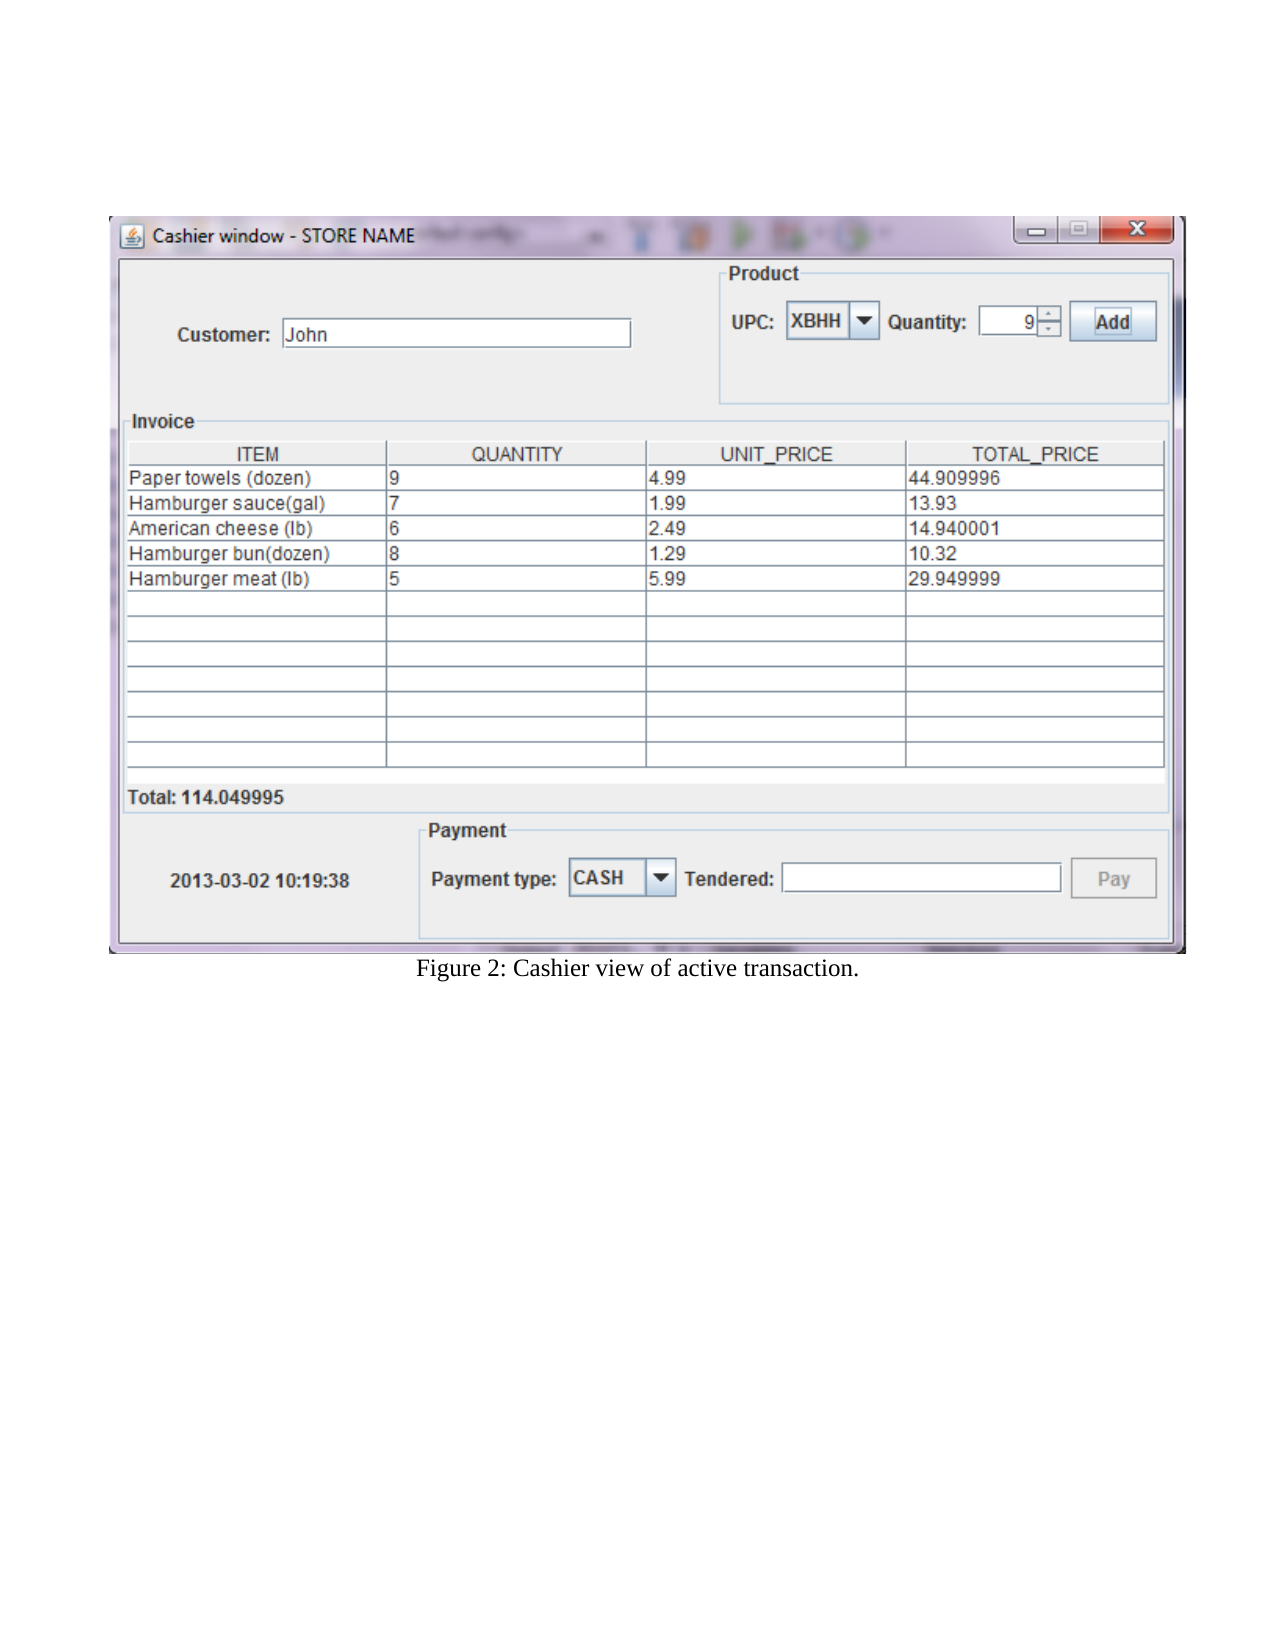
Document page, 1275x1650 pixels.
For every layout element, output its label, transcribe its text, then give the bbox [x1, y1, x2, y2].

text Figure 2: Cashier view of active transaction. [118, 954, 1157, 982]
